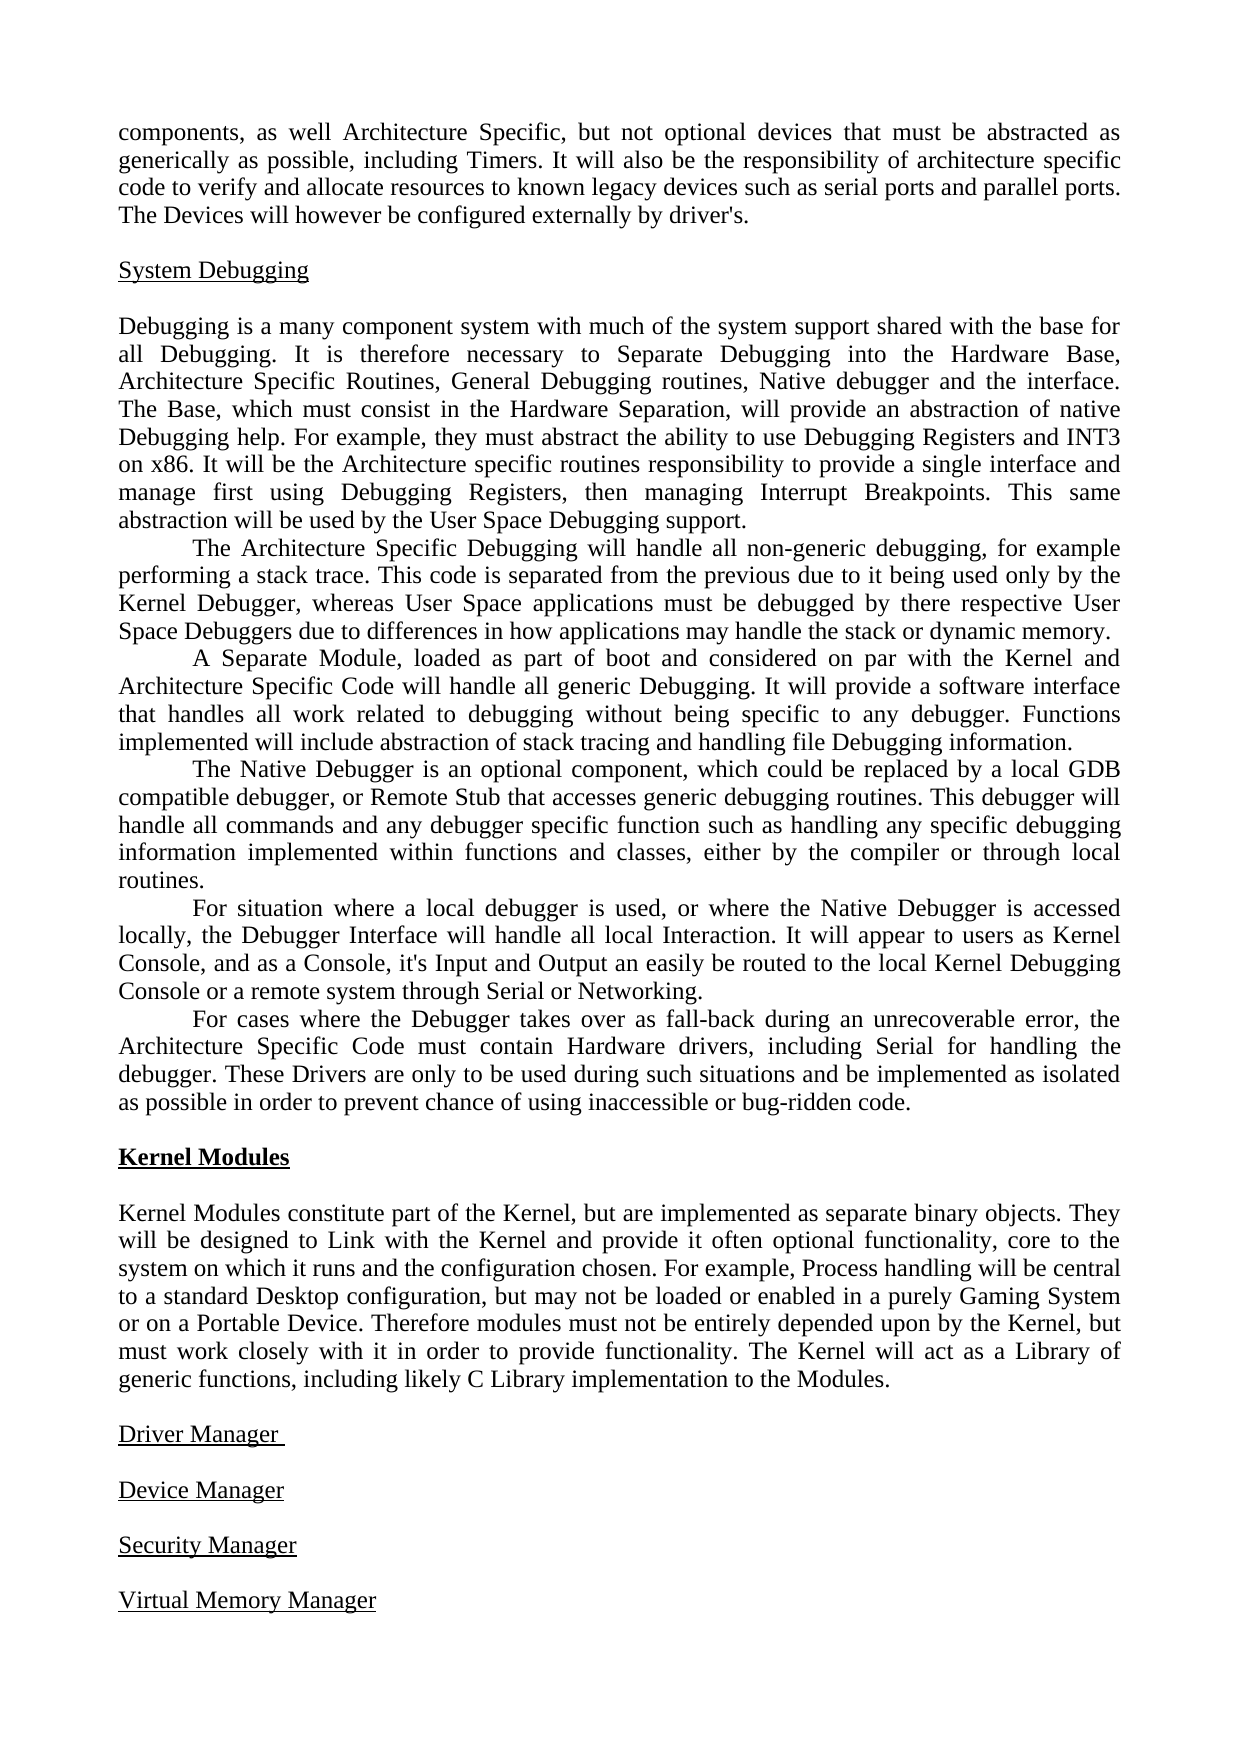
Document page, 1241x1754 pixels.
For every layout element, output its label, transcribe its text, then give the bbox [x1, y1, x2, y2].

text The Native Debugger is an optional component, which could be replaced by a local GDB compatible debugger, or Remote Stub that accesses generic debugging routines. This debugger will handle all commands and any debugger specific function such as handling any specific debugging information implemented within functions and classes, either by the compiler or through local routines. [118, 755, 1122, 894]
text A Separate Module, loaded as part of boot and considered on par with the Kernel and Architecture Specific Code will handle all generic Debugging. It will provide a software interface that handles all work related to debugging without being specific to any debugger. Functions implemented will include abstraction of stack tracing and handling file Debugging information. [118, 644, 1122, 755]
text Kernel Modules constitute part of the Kernel, but are implemented as separate binary objects. They will be designed to Link with the Kernel and provide it often optional functionality, core to the system on which it runs and the configuration chosen. For example, Process handling will be central to a standard Desktop configuration, but may not be loaded or enabled in a purely Gaming System or on a Portable Device. Therefore modules must not be entirely depended upon by the Kernel, but must work closely with it in order to provide functionality. The Kernel will act as a Library of generic functions, including likely C Library implementation to the Modules. [118, 1199, 1122, 1393]
text For situation where a local debugger is used, or where the Native Debugger is accessed locally, the Debugger Interface will handle all local Interaction. It will appear to users as Kernel Console, and as a Console, it's Input and Output an easily be routed to the local Kernel Debugging Console or a remote system through Serial or Networking. [118, 894, 1122, 1005]
text Security Manager [118, 1531, 1122, 1559]
text For cases where the Debugger takes over as fall-back during an unrecoverable error, the Architecture Specific Code must contain Hardware drivers, including Serial for handling the debugger. These Drivers are only to be used during such situations and be implemented as isolated as possible in order to prevent chance of using inaccessible or bug-ridden code. [118, 1005, 1122, 1116]
text Driver Manager [118, 1420, 1122, 1448]
text System Debugging [118, 257, 1122, 284]
text Kernel Modules [118, 1143, 1122, 1171]
text Debugging is a many component system with much of the system support shared with the base for all Debugging. It is therefore necessary to Separate Debugging into the Hardware Base, Architecture Specific Routines, General Debugging routines, Native debugger and the interface. The Base, which must consist in the Hardware Separation, will provide an abstraction of native Debugging help. For example, they must abstract the ability to use Debugging Registers and INT3 on x86. It will be the Architecture specific routines responsibility to provide a single interface and manage first using Debugging Registers, then managing Interrupt Breakpoints. This same abstraction will be used by the User Space Debugging support. [118, 312, 1122, 534]
text Virtual Memory Manager [118, 1587, 1122, 1614]
text Device Manager [118, 1476, 1122, 1503]
text The Architecture Specific Debugging will handle all non-generic debugging, for example performing a stack trace. This code is separated from the previous due to it being used only by the Kernel Debugger, whereas User Space applications must be debugged by there respective User Space Debuggers due to differences in how applications may handle the stack or dynamic memory. [118, 534, 1122, 644]
text components, as well Architecture Specific, but not optional devices that must be abstracted as generically as possible, including Timers. It will also be the responsibility of architecture specific code to verify and allocate resources to known legacy devices such as serial ports and parallel ports. The Devices will however be configured externally by driver's. [118, 118, 1122, 229]
